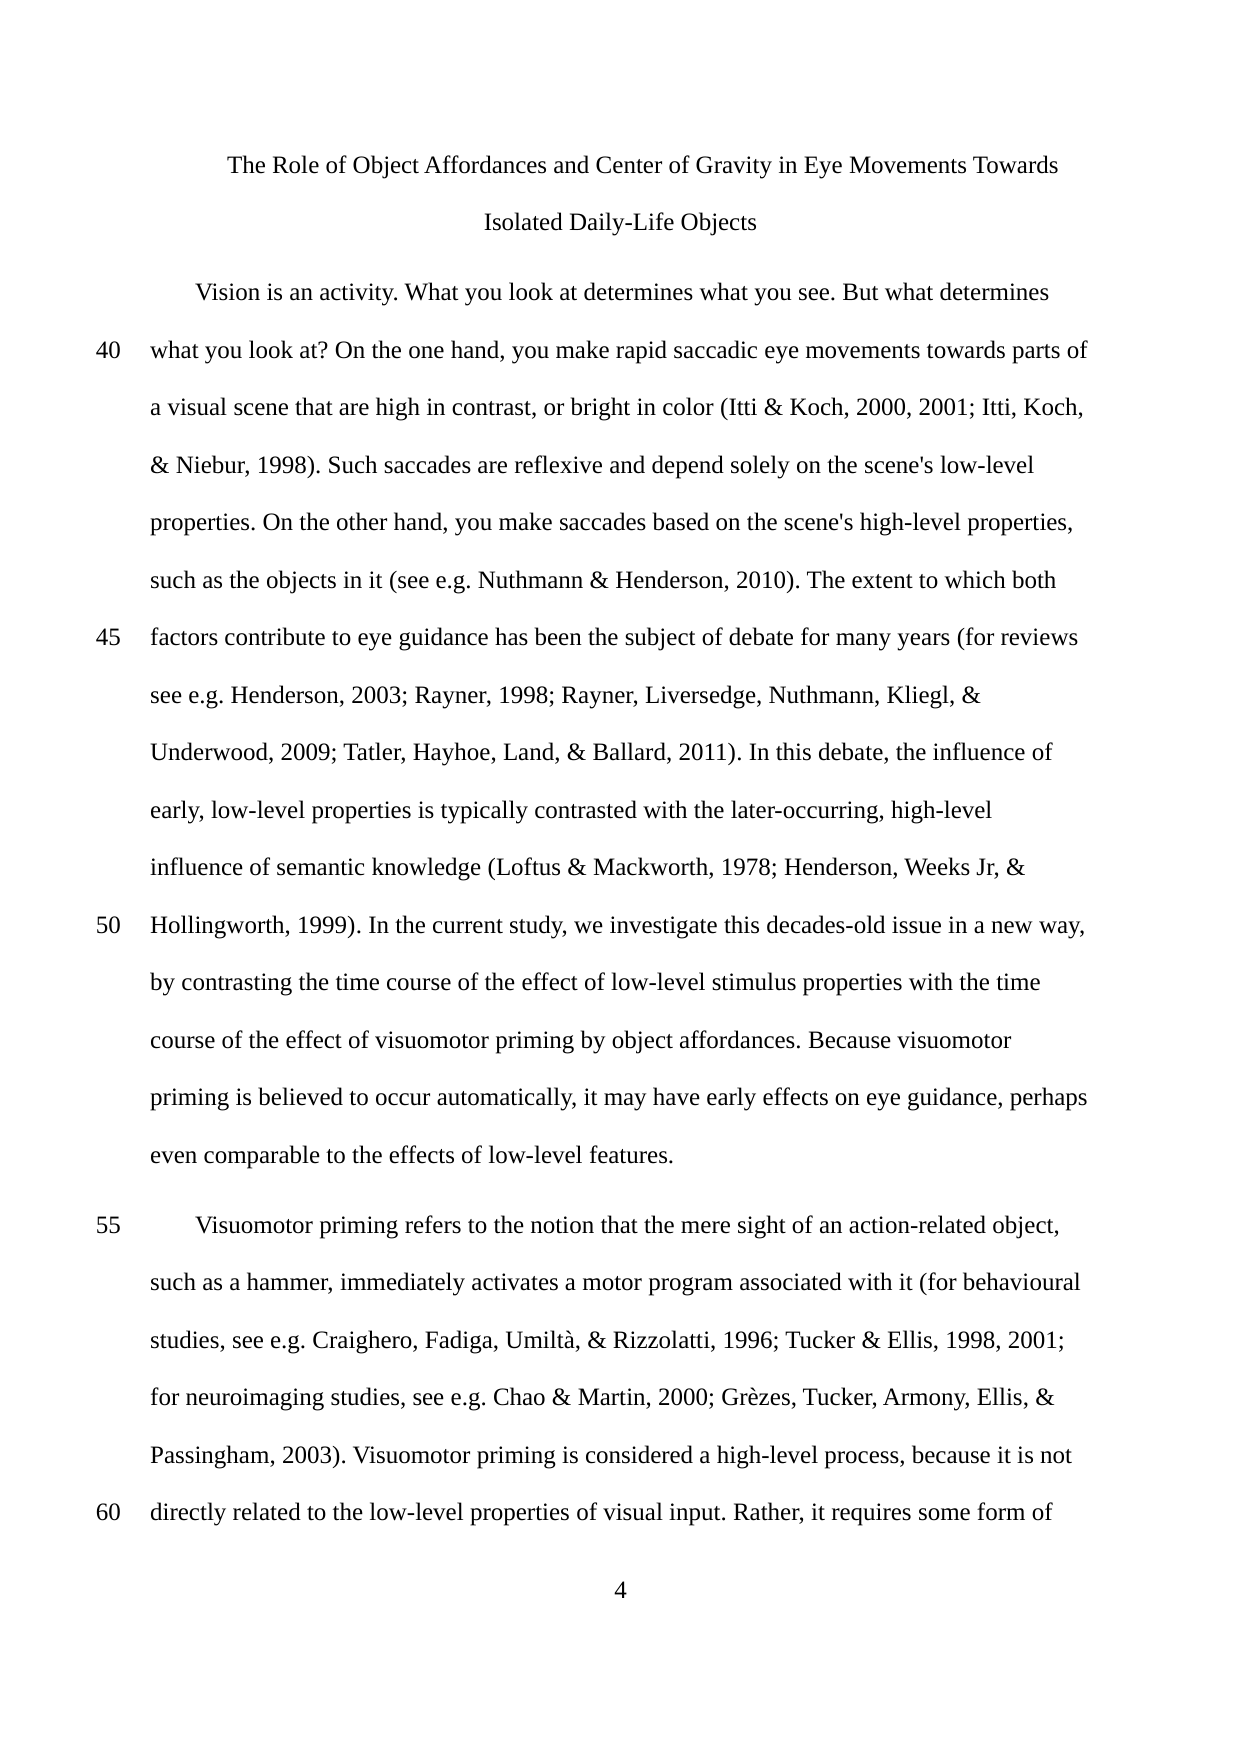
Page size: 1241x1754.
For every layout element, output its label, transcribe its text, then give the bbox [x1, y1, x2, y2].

text The Role of Object Affordances and Center of Gravity in Eye Movements Towards Isolated Daily-Life Objects [150, 150, 1091, 236]
text Vision is an activity. What you look at determines what you see. But what determines what you look at? On the one hand, you make rapid saccadic eye movements towards parts of a visual scene that are high in contrast, or bright in color (Itti & Koch, 2000, 2001; Itti, Koch, & Niebur, 1998). Such saccades are reflexive and depend solely on the scene's low-level properties. On the other hand, you make saccades based on the scene's high-level properties, such as the objects in it (see e.g. Nuthmann & Henderson, 2010). The extent to which both factors contribute to eye guidance has been the subject of debate for many years (for reviews see e.g. Henderson, 2003; Rayner, 1998; Rayner, Liversedge, Nuthmann, Kliegl, & Underwood, 2009; Tatler, Hayhoe, Land, & Ballard, 2011). In this debate, the influence of early, low-level properties is typically contrasted with the later-occurring, high-level influence of semantic knowledge (Loftus & Mackworth, 1978; Henderson, Weeks Jr, & Hollingworth, 1999). In the current study, we investigate this decades-old issue in a new way, by contrasting the time course of the effect of low-level stimulus properties with the time course of the effect of visuomotor priming by object affordances. Because visuomotor priming is believed to occur automatically, it may have early effects on eye guidance, perhaps even comparable to the effects of low-level features. [150, 277, 1091, 1169]
text Visuomotor priming refers to the notion that the mere sight of an action-related object, such as a hammer, immediately activates a motor program associated with it (for behavioural studies, see e.g. Craighero, Fadiga, Umiltà, & Rizzolatti, 1996; Tucker & Ellis, 1998, 2001; for neuroimaging studies, see e.g. Chao & Martin, 2000; Grèzes, Tucker, Armony, Ellis, & Passingham, 2003). Visuomotor priming is considered a high-level process, because it is not directly related to the low-level properties of visual input. Rather, it requires some form of [150, 1210, 1091, 1526]
